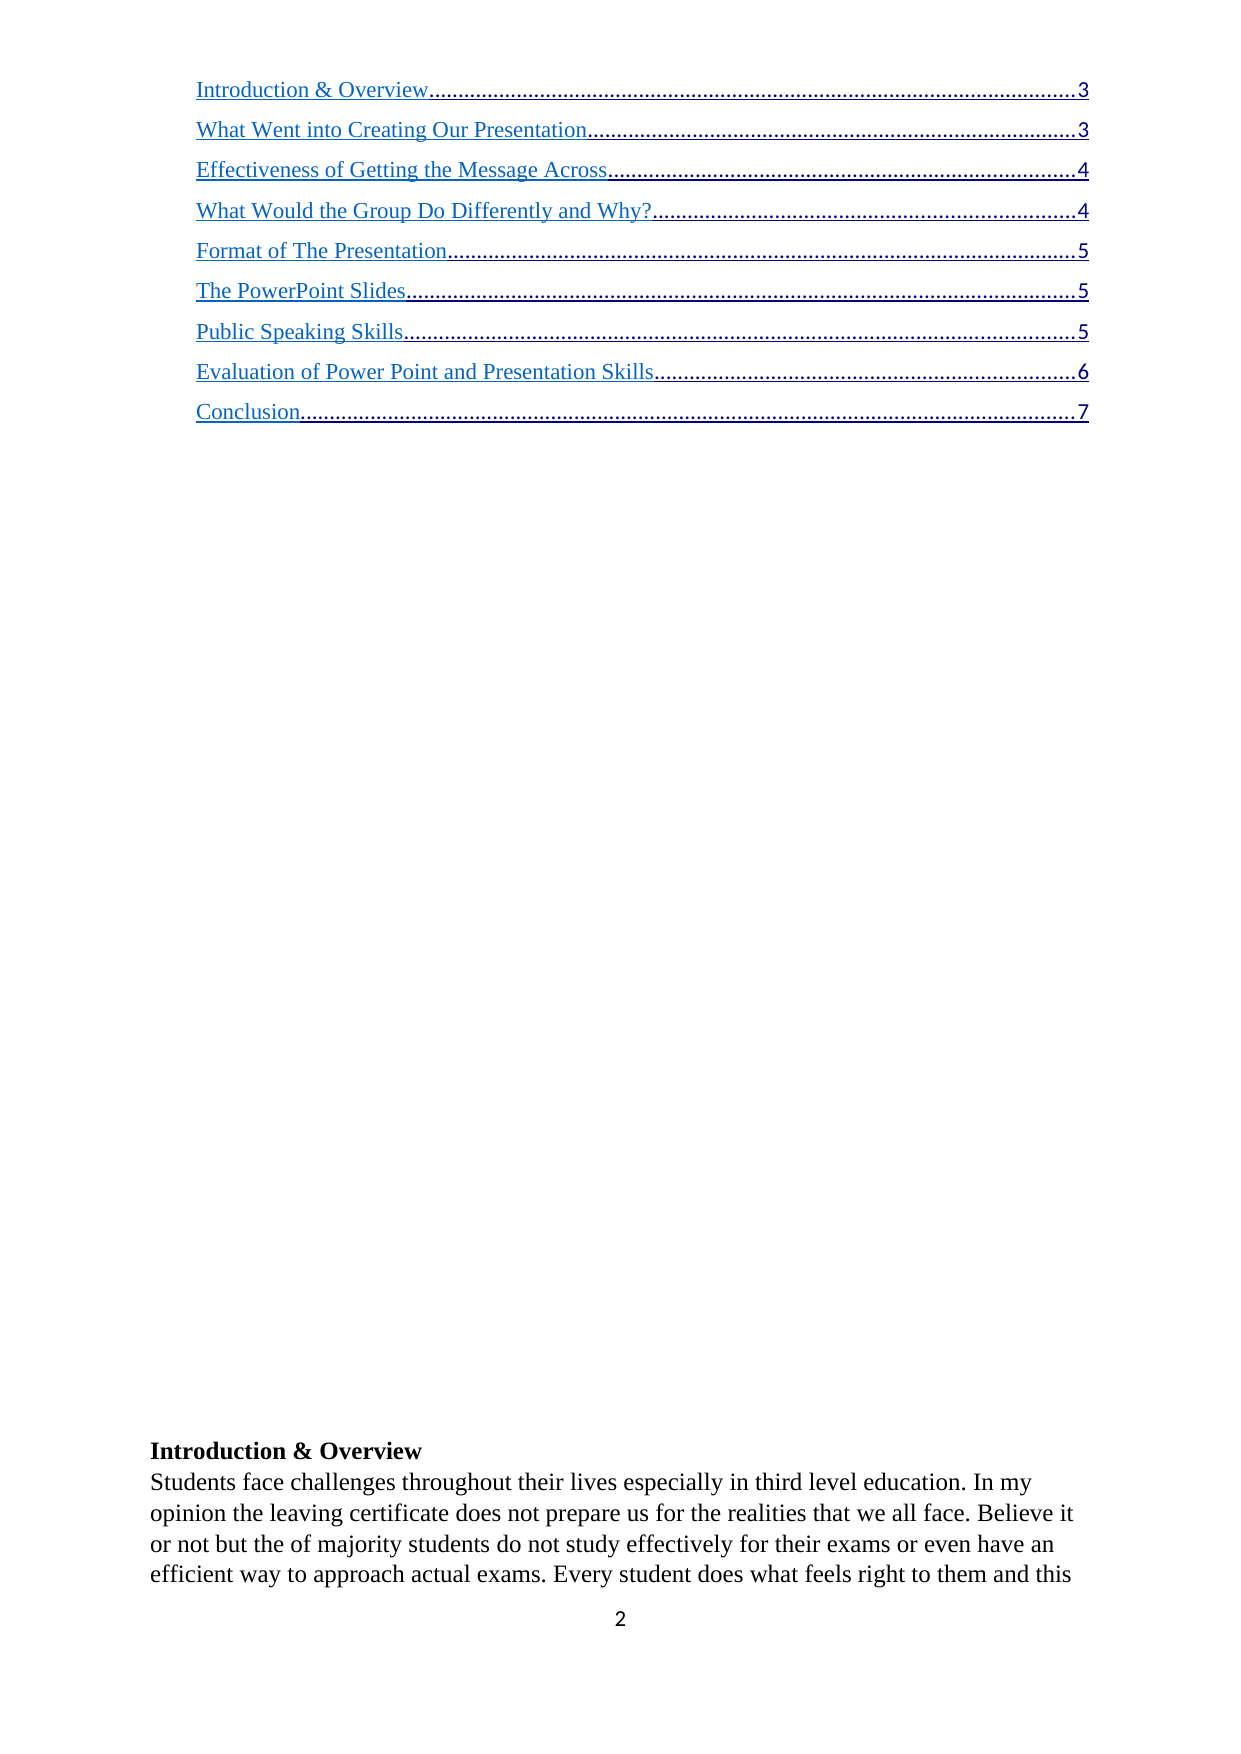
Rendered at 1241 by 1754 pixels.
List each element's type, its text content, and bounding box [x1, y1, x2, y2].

subtitle Introduction & Overview [150, 1436, 1090, 1465]
text Conclusion 7 [196, 397, 1090, 426]
text What Went into Creating Our Presentation 3 [196, 115, 1090, 143]
text Format of The Presentation 5 [196, 236, 1090, 264]
text Effectiveness of Getting the Message Across 4 [196, 156, 1090, 184]
text The PowerPoint Slides 5 [196, 277, 1090, 304]
text Public Speaking Skills 5 [196, 317, 1090, 345]
text What Would the Group Do Differently and Why? 4 [196, 196, 1090, 224]
text Students face challenges throughout their lives especially in third level education. In my opinion the leaving certificate does not prepare us for the realities that we all face. Believe it or not but the of majority students do not study effectively for their exams or even have an efficient way to approach actual exams. Every student does what feels right to them and this [150, 1467, 1090, 1588]
text Evaluation of Power Point and Presentation Skills 6 [196, 357, 1090, 385]
text Introduction & Overview 3 [196, 75, 1090, 103]
